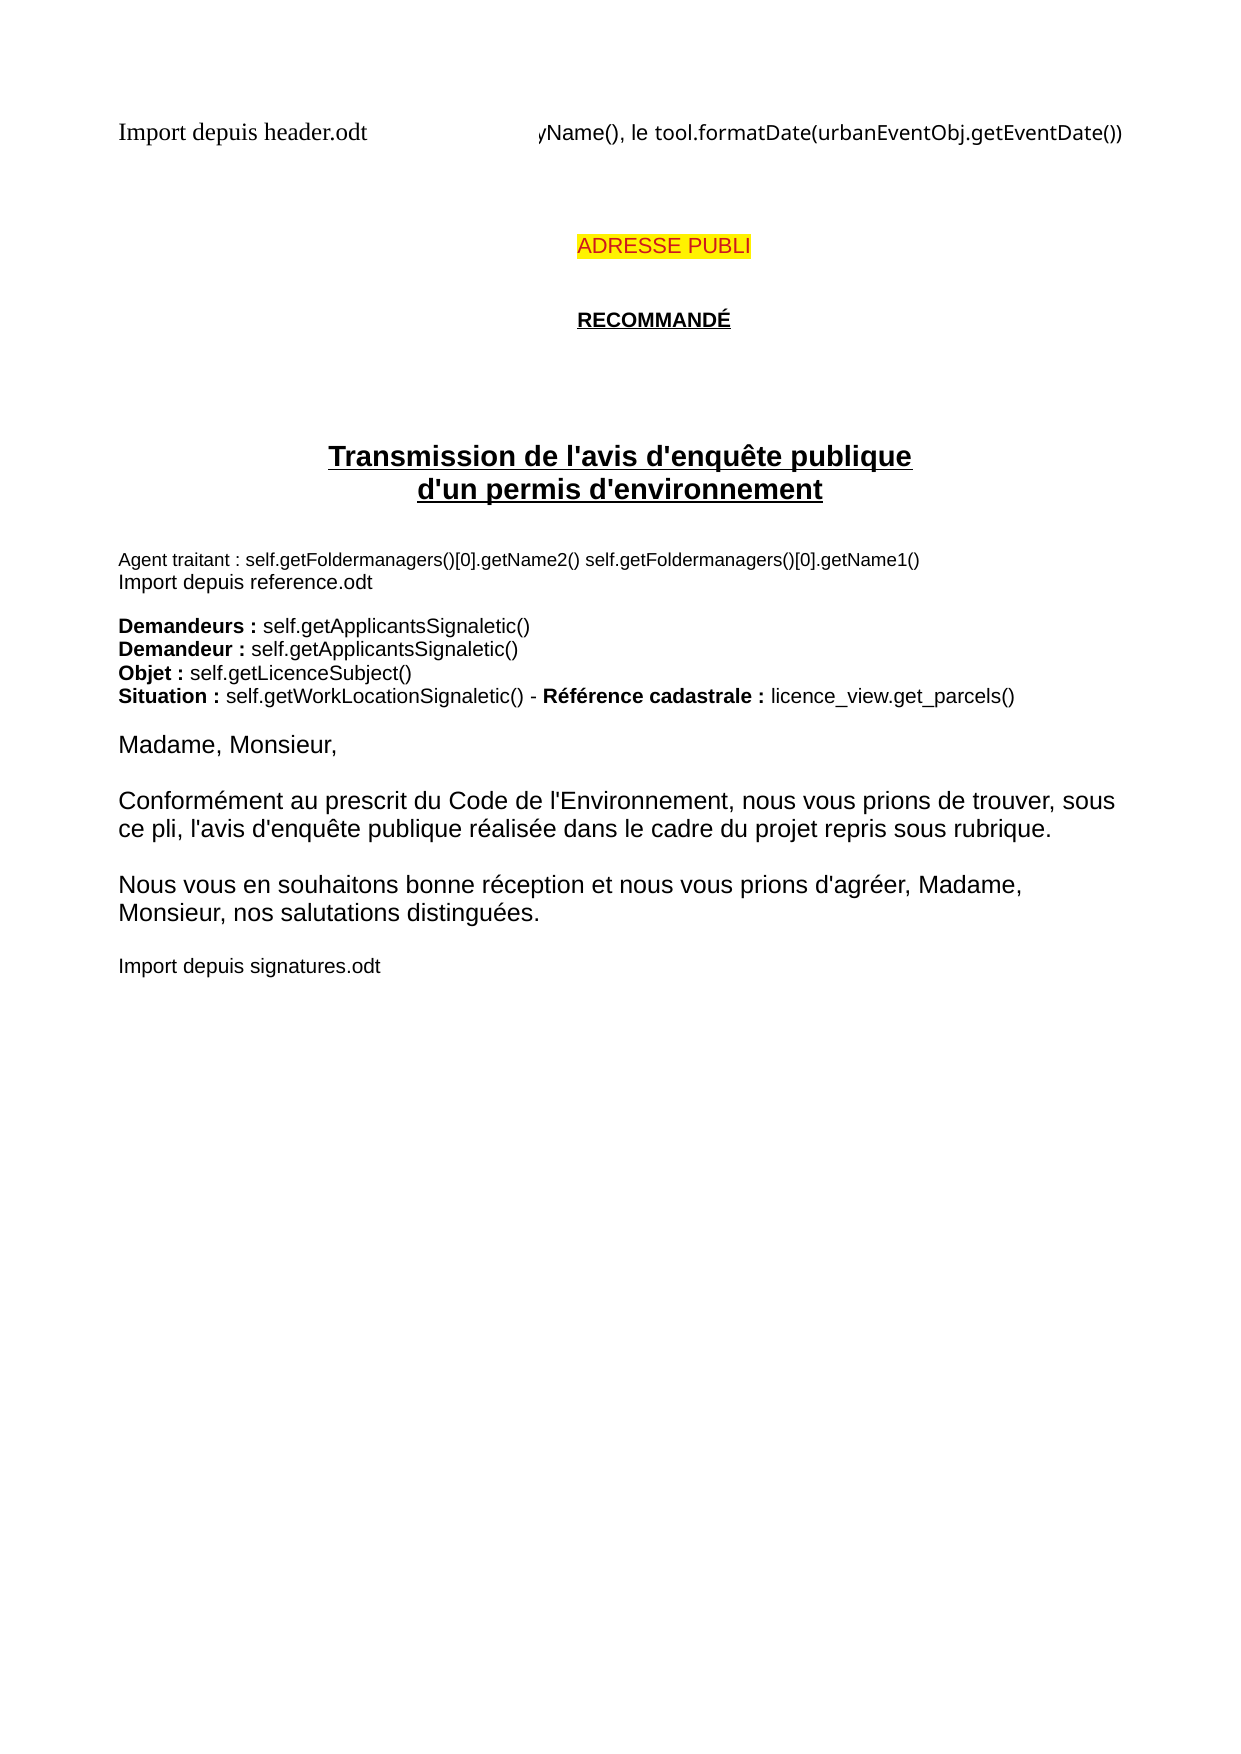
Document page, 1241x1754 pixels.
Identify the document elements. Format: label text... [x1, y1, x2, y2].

text tool.getCityName(), le tool.formatDate(urbanEventObj.getEventDate()) [118, 118, 1122, 427]
text Agent traitant : self.getFoldermanagers()[0].getName2() self.getFoldermanagers()[0].getName1() [118, 550, 1122, 571]
text Situation : self.getWorkLocationSignaletic() - Référence cadastrale : licence_view.get_parcels() [118, 684, 1122, 708]
text Nous vous en souhaitons bonne réception et nous vous prions d'agréer, Madame, Monsieur, nos salutations distinguées. [118, 871, 1122, 926]
title d'un permis d'environnement [118, 473, 1122, 506]
text Demandeur : self.getApplicantsSignaletic() [118, 638, 1122, 661]
text Import depuis signatures.odt [118, 954, 1122, 977]
title RECOMMANDÉ [577, 308, 1028, 331]
text Import depuis header.odt [118, 118, 539, 146]
text Conformément au prescrit du Code de l'Environnement, nous vous prions de trouver, sous ce pli, l'avis d'enquête publique réalisée dans le cadre du projet repris sous rubrique. [118, 787, 1122, 843]
text Import depuis reference.odt [118, 571, 1122, 594]
text ADRESSE PUBLI [577, 234, 1028, 259]
text Demandeurs : self.getApplicantsSignaletic() [118, 615, 1122, 638]
text Objet : self.getLicenceSubject() [118, 661, 1122, 684]
title Transmission de l'avis d'enquête publique [118, 440, 1122, 473]
text Madame, Monsieur, [118, 731, 1122, 759]
